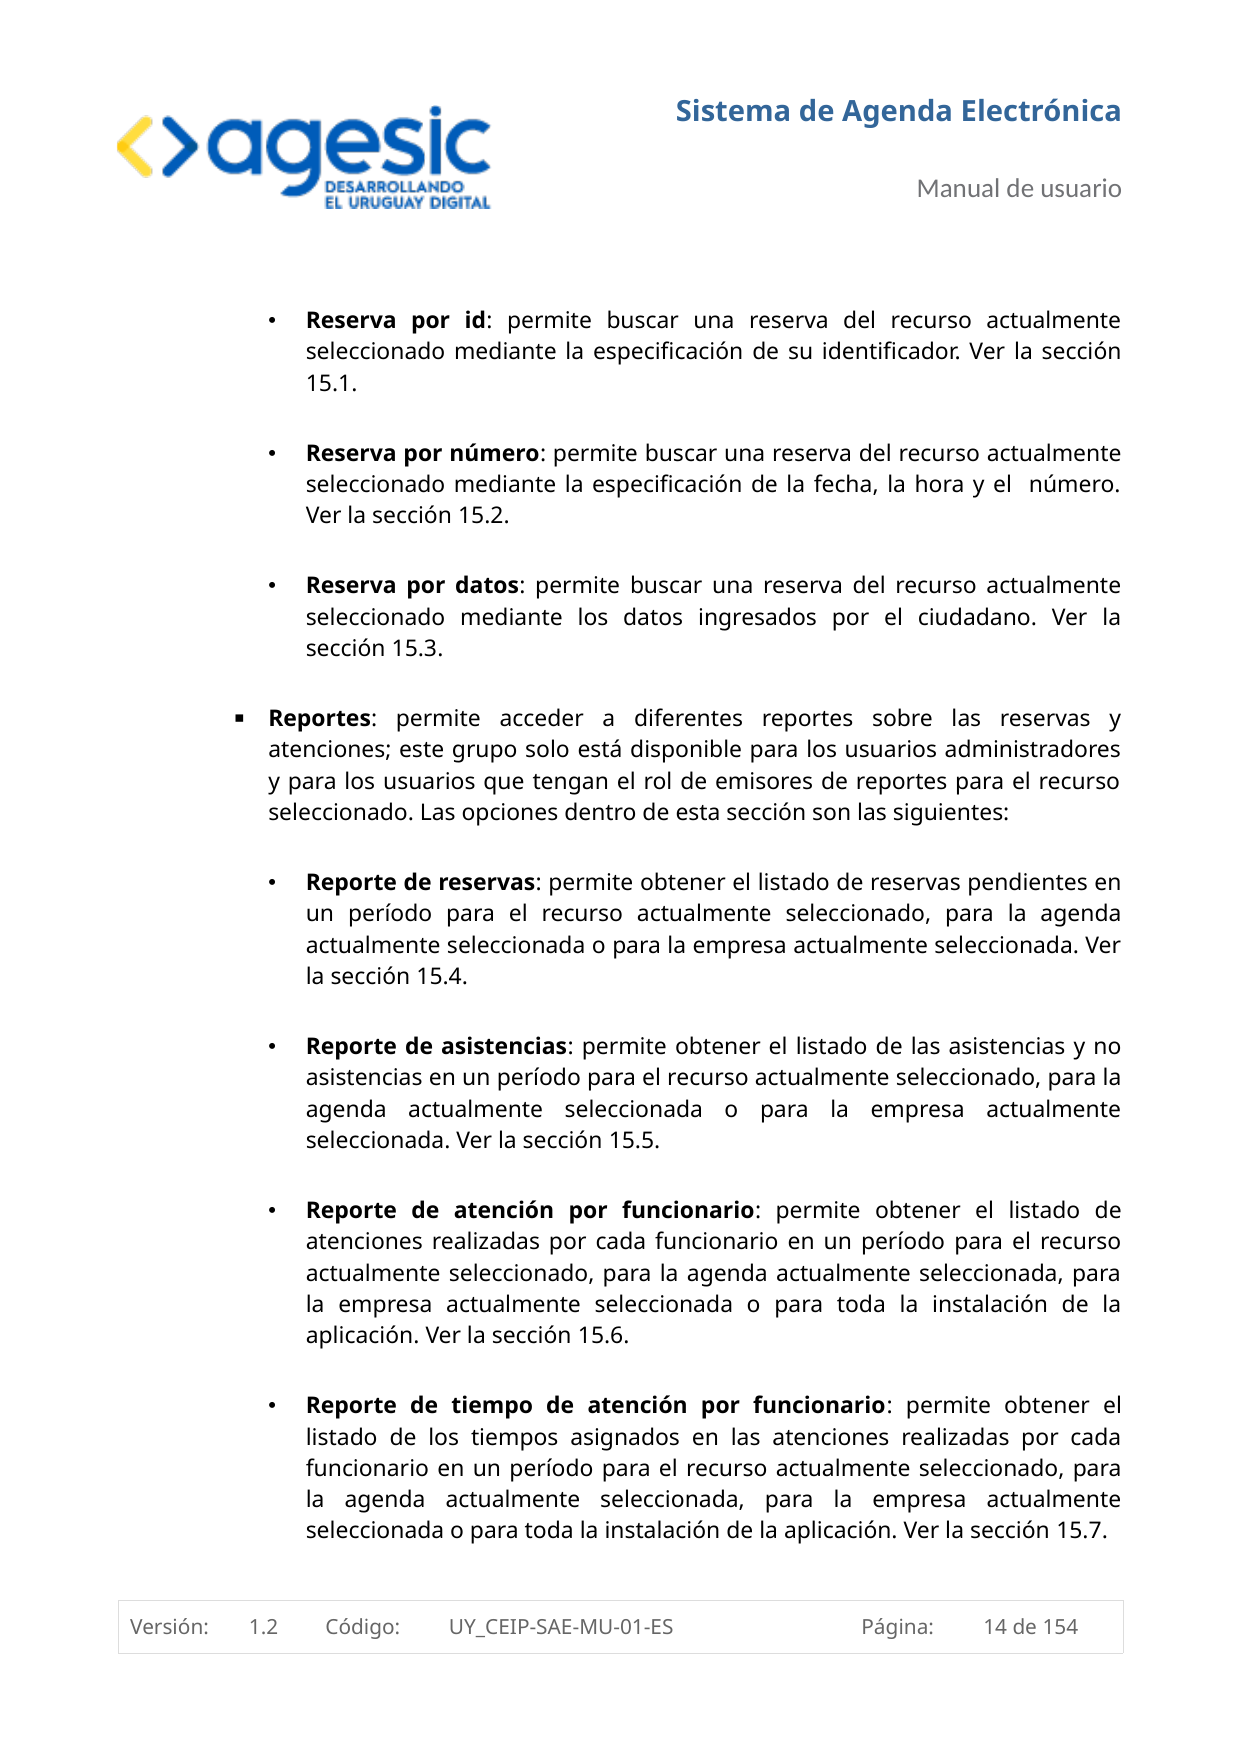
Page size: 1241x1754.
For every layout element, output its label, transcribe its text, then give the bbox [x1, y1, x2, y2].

list Reporte de tiempo de atención por funcionario: permite obtener el listado de los tiempos asignados en las atenciones realizadas por cada funcionario en un período para el recurso actualmente seleccionado, para la agenda actualmente seleccionada, para la empresa actualmente seleccionada o para toda la instalación de la aplicación. Ver la sección 15.7. [268, 1389, 1122, 1546]
list Reserva por id: permite buscar una reserva del recurso actualmente seleccionado mediante la especificación de su identificador. Ver la sección 15.1. [268, 304, 1122, 398]
picture [116, 105, 492, 209]
list Reporte de atención por funcionario: permite obtener el listado de atenciones realizadas por cada funcionario en un período para el recurso actualmente seleccionado, para la agenda actualmente seleccionada, para la empresa actualmente seleccionada o para toda la instalación de la aplicación. Ver la sección 15.6. [268, 1194, 1122, 1350]
list Reserva por datos: permite buscar una reserva del recurso actualmente seleccionado mediante los datos ingresados por el ciudadano. Ver la sección 15.3. [268, 569, 1122, 663]
list Reserva por número: permite buscar una reserva del recurso actualmente seleccionado mediante la especificación de la fecha, la hora y el número. Ver la sección 15.2. [268, 437, 1122, 531]
list Reportes: permite acceder a diferentes reportes sobre las reservas y atenciones; este grupo solo está disponible para los usuarios administradores y para los usuarios que tengan el rol de emisores de reportes para el recurso seleccionado. Las opciones dentro de esta sección son las siguientes: [231, 702, 1122, 827]
list Reporte de asistencias: permite obtener el listado de las asistencias y no asistencias en un período para el recurso actualmente seleccionado, para la agenda actualmente seleccionada o para la empresa actualmente seleccionada. Ver la sección 15.5. [268, 1030, 1122, 1155]
list Reporte de reservas: permite obtener el listado de reservas pendientes en un período para el recurso actualmente seleccionado, para la agenda actualmente seleccionada o para la empresa actualmente seleccionada. Ver la sección 15.4. [268, 866, 1122, 991]
